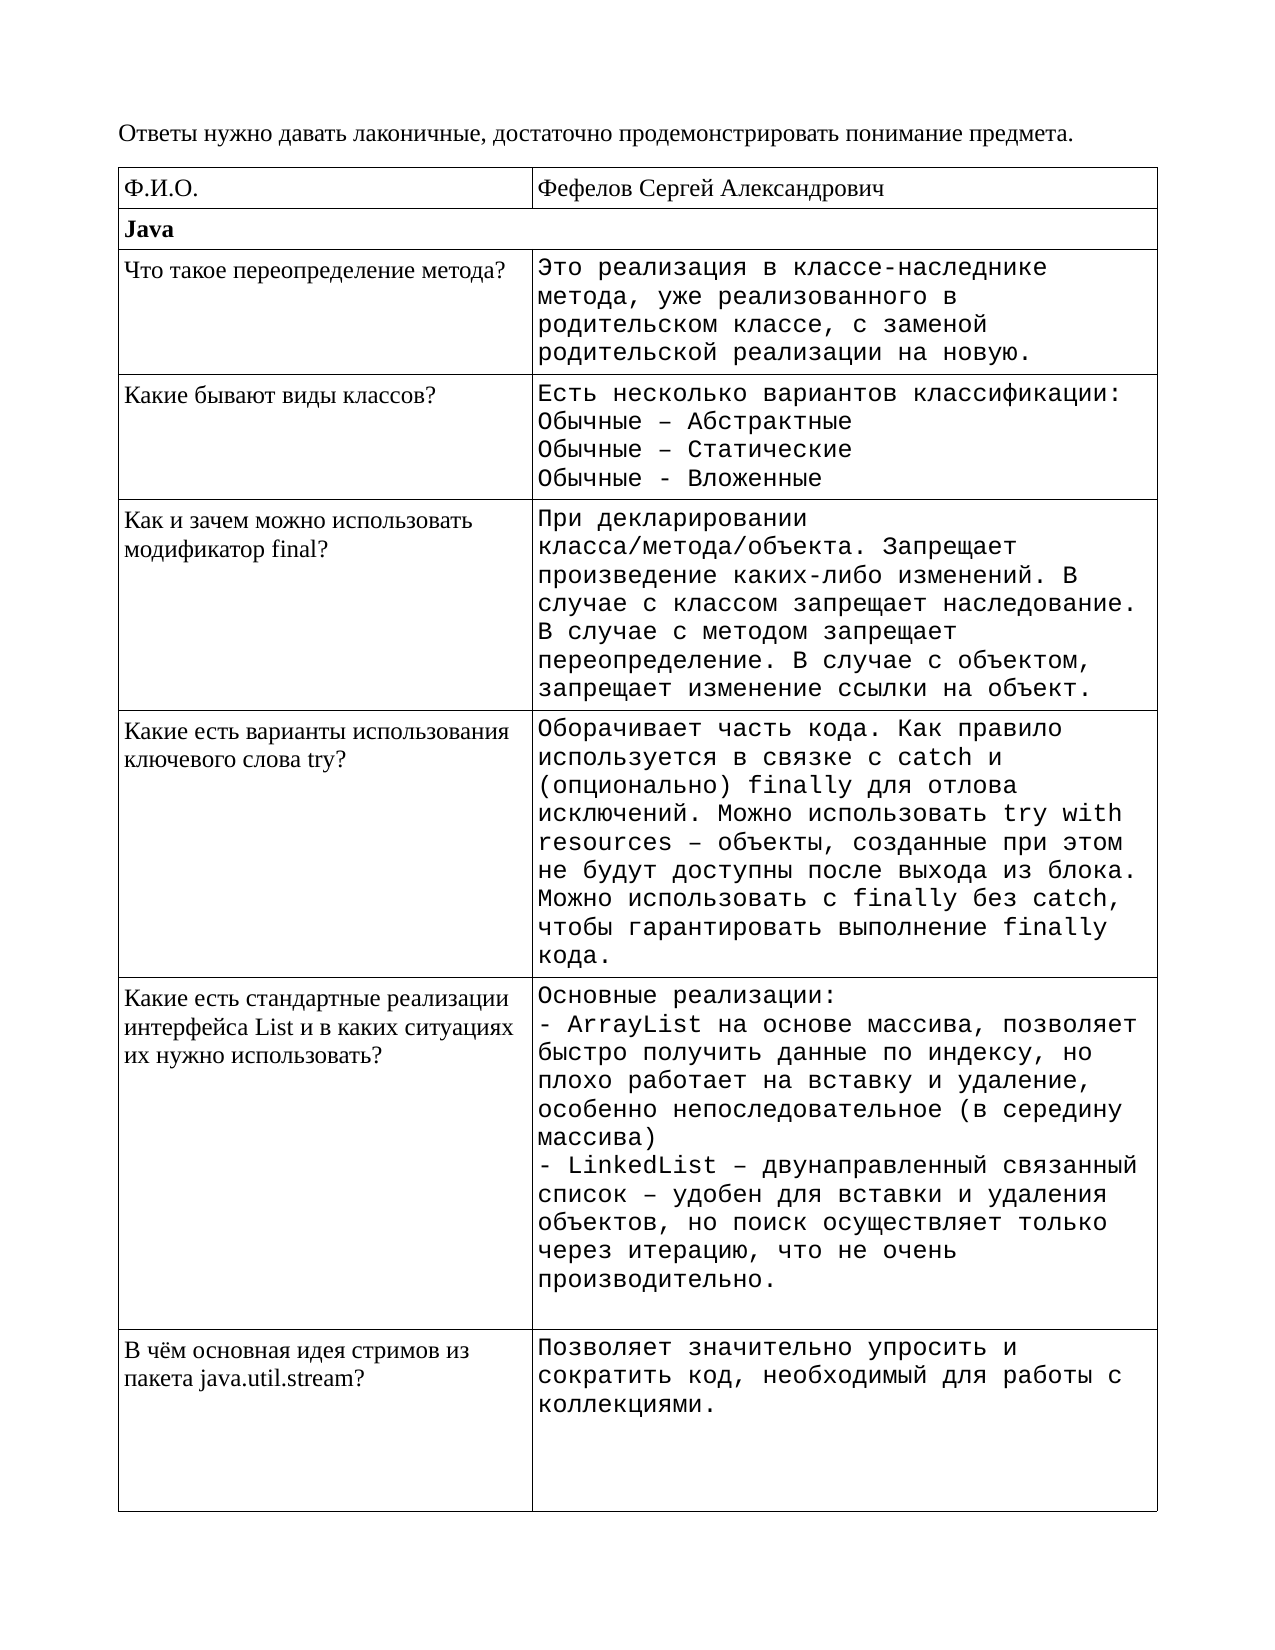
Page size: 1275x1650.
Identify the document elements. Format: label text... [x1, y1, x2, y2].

table_cell Что такое переопределение метода? [119, 250, 532, 374]
table_cell Какие бывают виды классов? [119, 375, 532, 499]
table_cell Оборачивает часть кода. Как правило используется в связке с catch и (опционально) finally для отлова исключений. Можно использовать try with resources – объекты, созданные при этом не будут доступны после выхода из блока. Можно использовать c finally без catch, чтобы гарантировать выполнение finally кода. [533, 711, 1157, 977]
table_cell Java [119, 209, 1157, 249]
table_cell При декларировании класса/метода/объекта. Запрещает произведение каких-либо изменений. В случае с классом запрещает наследование. В случае с методом запрещает переопределение. В случае с объектом, запрещает изменение ссылки на объект. [533, 500, 1157, 709]
text Ответы нужно давать лаконичные, достаточно продемонстрировать понимание предмета. [118, 118, 1157, 147]
table_cell Какие есть стандартные реализации интерфейса List и в каких ситуациях их нужно использовать? [119, 978, 532, 1328]
table_header Ф.И.О. [119, 168, 532, 208]
table_cell Как и зачем можно использовать модификатор final? [119, 500, 532, 709]
table_cell В чём основная идея стримов из пакета java.util.stream? [119, 1330, 532, 1511]
table_cell Это реализация в классе-наследнике метода, уже реализованного в родительском классе, с заменой родительской реализации на новую. [533, 250, 1157, 374]
table_cell Позволяет значительно упросить и сократить код, необходимый для работы с коллекциями. [533, 1330, 1157, 1511]
table_cell Основные реализации: - ArrayList на основе массива, позволяет быстро получить данные по индексу, но плохо работает на вставку и удаление, особенно непоследовательное (в середину массива) - LinkedList – двунаправленный связанный список – удобен для вставки и удаления объектов, но поиск осуществляет только через итерацию, что не очень производительно. [533, 978, 1157, 1328]
table_header Фефелов Сергей Александрович [533, 168, 1157, 208]
table_cell Есть несколько вариантов классификации: Обычные – Абстрактные Обычные – Статические Обычные - Вложенные [533, 375, 1157, 499]
table_cell Какие есть варианты использования ключевого слова try? [119, 711, 532, 977]
